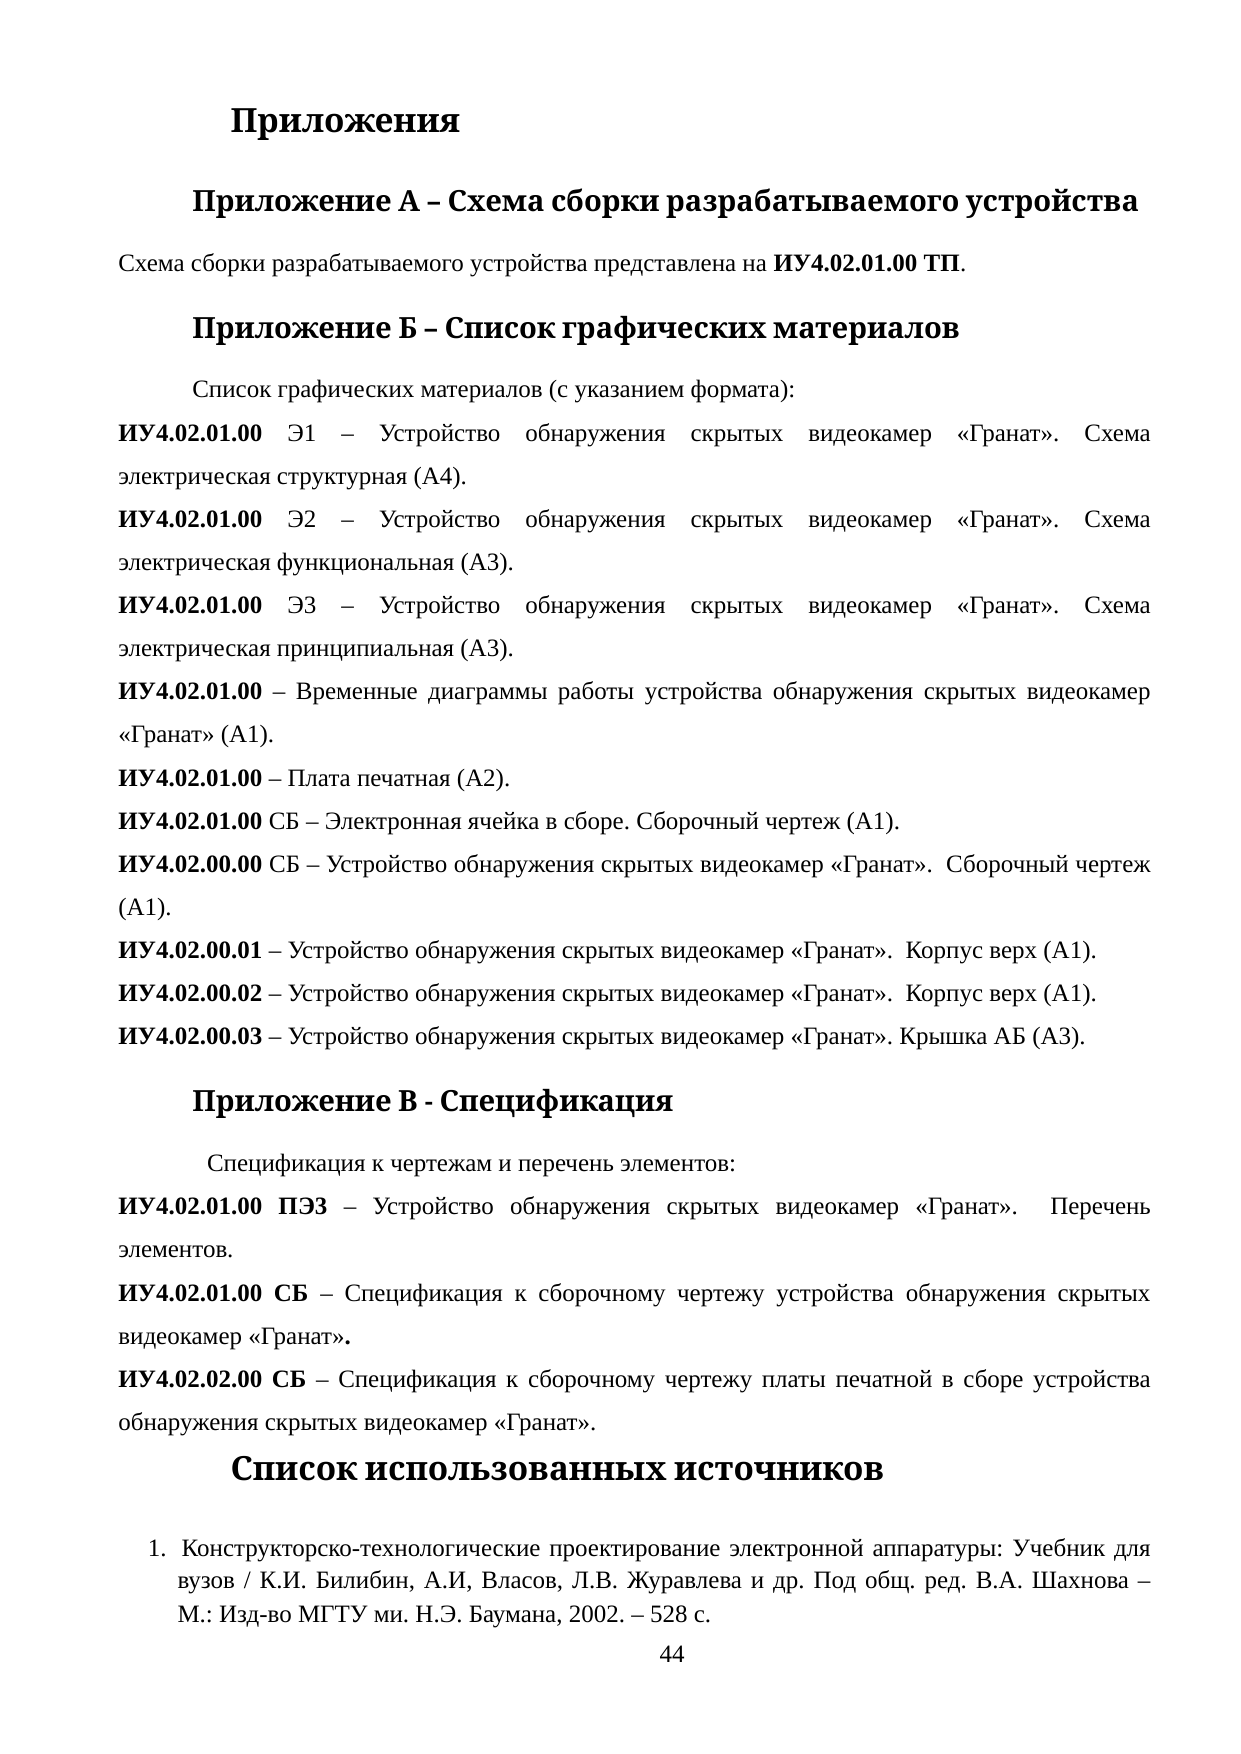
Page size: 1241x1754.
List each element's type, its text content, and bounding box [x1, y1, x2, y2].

subtitle Приложение В - Спецификация [118, 1085, 1152, 1119]
text ИУ4.02.00.02 – Устройство обнаружения скрытых видеокамер «Гранат». Корпус верх (А1). [118, 978, 1152, 1007]
text ИУ4.02.01.00 – Плата печатная (А2). [118, 763, 1152, 791]
text Список графических материалов (с указанием формата): [118, 374, 1152, 403]
text ИУ4.02.01.00 СБ – Электронная ячейка в сборе. Сборочный чертеж (А1). [118, 806, 1152, 834]
text ИУ4.02.01.00 Э2 – Устройство обнаружения скрытых видеокамер «Гранат». Схема электрическая функциональная (А3). [118, 504, 1152, 576]
text Спецификация к чертежам и перечень элементов: [207, 1148, 1152, 1177]
text ИУ4.02.01.00 Э3 – Устройство обнаружения скрытых видеокамер «Гранат». Схема электрическая принципиальная (А3). [118, 590, 1152, 662]
text Схема сборки разрабатываемого устройства представлена на ИУ4.02.01.00 ТП. [118, 248, 1152, 277]
text ИУ4.02.01.00 Э1 – Устройство обнаружения скрытых видеокамер «Гранат». Схема электрическая структурная (А4). [118, 418, 1152, 489]
text ИУ4.02.00.01 – Устройство обнаружения скрытых видеокамер «Гранат». Корпус верх (А1). [118, 935, 1152, 964]
text ИУ4.02.01.00 СБ – Спецификация к сборочному чертежу устройства обнаружения скрытых видеокамер «Гранат». [118, 1278, 1152, 1349]
text ИУ4.02.02.00 СБ – Спецификация к сборочному чертежу платы печатной в сборе устройства обнаружения скрытых видеокамер «Гранат». [118, 1364, 1152, 1436]
subtitle Приложения [118, 102, 1152, 141]
text ИУ4.02.00.00 СБ – Устройство обнаружения скрытых видеокамер «Гранат». Сборочный чертеж (А1). [118, 849, 1152, 921]
subtitle Приложение Б – Список графических материалов [118, 312, 1152, 345]
subtitle Приложение А – Схема сборки разрабатываемого устройства [118, 185, 1152, 218]
subtitle Список использованных источников [118, 1450, 1152, 1488]
text ИУ4.02.01.00 ПЭ3 – Устройство обнаружения скрытых видеокамер «Гранат». Перечень элементов. [118, 1191, 1152, 1263]
text ИУ4.02.00.03 – Устройство обнаружения скрытых видеокамер «Гранат». Крышка АБ (А3). [118, 1021, 1152, 1050]
text ИУ4.02.01.00 – Временные диаграммы работы устройства обнаружения скрытых видеокамер «Гранат» (А1). [118, 676, 1152, 748]
list Конструкторско-технологические проектирование электронной аппаратуры: Учебник для вузов / К.И. Билибин, А.И, Власов, Л.В. Журавлева и др. Под общ. ред. В.А. Шахнова – М.: Изд-во МГТУ ми. Н.Э. Баумана, 2002. – 528 с. [148, 1533, 1152, 1627]
